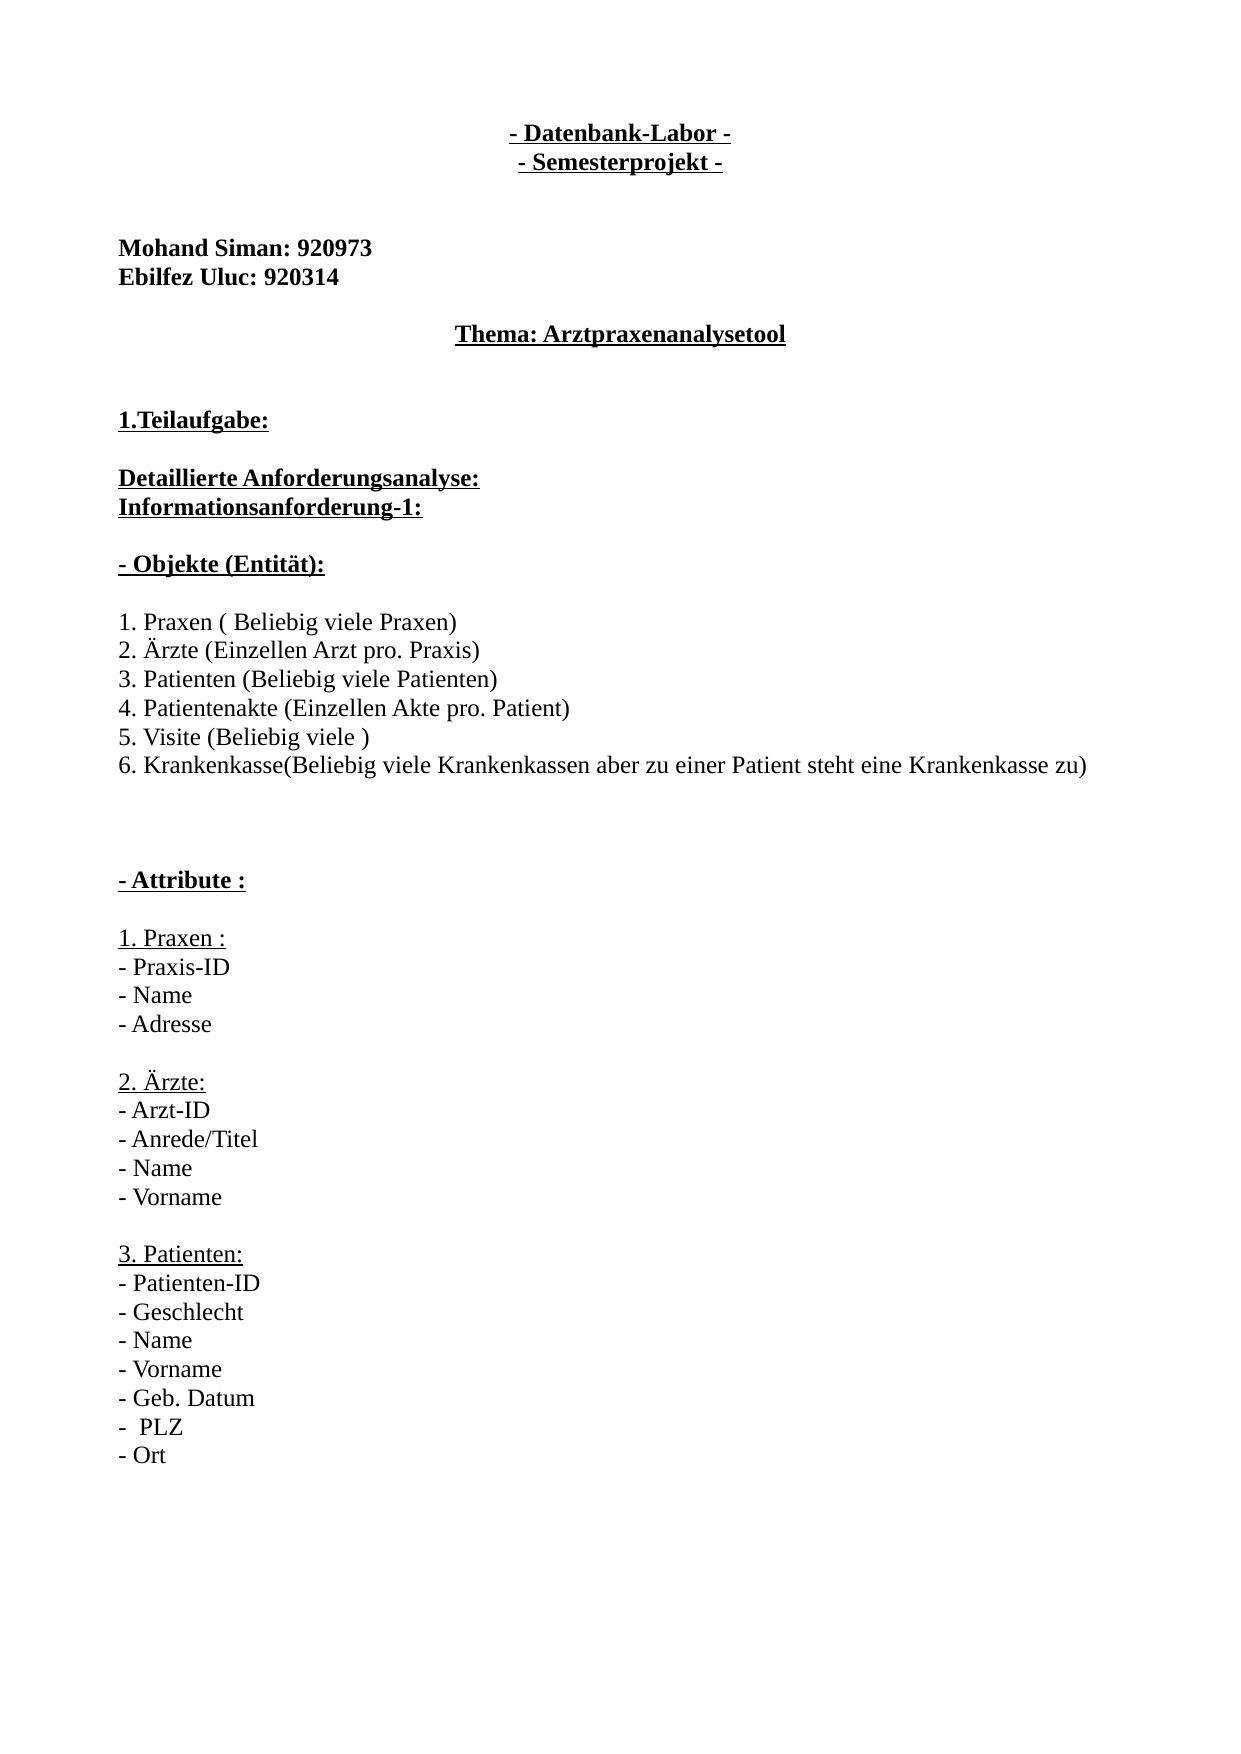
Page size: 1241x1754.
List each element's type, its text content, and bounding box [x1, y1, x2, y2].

text - Datenbank-Labor - [118, 118, 1122, 147]
text - Arzt-ID [118, 1096, 1122, 1124]
text - Name [118, 1153, 1122, 1182]
text 2. Ärzte (Einzellen Arzt pro. Praxis) [118, 636, 1122, 664]
text 2. Ärzte: [118, 1067, 1122, 1096]
text - Name [118, 981, 1122, 1009]
text Mohand Siman: 920973 [118, 233, 1122, 262]
text - Objekte (Entität): [118, 549, 1122, 578]
text 3. Patienten: [118, 1239, 1122, 1268]
text - PLZ [118, 1412, 1122, 1441]
text 6. Krankenkasse(Beliebig viele Krankenkassen aber zu einer Patient steht eine Krankenkasse zu) [118, 751, 1122, 779]
text - Name [118, 1326, 1122, 1354]
text - Attribute : [118, 866, 1122, 894]
text - Patienten-ID [118, 1268, 1122, 1297]
text - Geb. Datum [118, 1383, 1122, 1412]
text - Anrede/Titel [118, 1124, 1122, 1153]
text Ebilfez Uluc: 920314 [118, 262, 1122, 291]
text - Adresse [118, 1009, 1122, 1038]
text - Geschlecht [118, 1297, 1122, 1326]
text - Praxis-ID [118, 952, 1122, 981]
text - Vorname [118, 1182, 1122, 1211]
text 4. Patientenakte (Einzellen Akte pro. Patient) [118, 693, 1122, 722]
text 1. Praxen ( Beliebig viele Praxen) [118, 607, 1122, 636]
text 1.Teilaufgabe: [118, 406, 1122, 434]
text Informationsanforderung-1: [118, 492, 1122, 521]
text 5. Visite (Beliebig viele ) [118, 722, 1122, 751]
text - Ort [118, 1441, 1122, 1469]
text - Semesterprojekt - [118, 147, 1122, 176]
text 1. Praxen : [118, 923, 1122, 952]
text - Vorname [118, 1354, 1122, 1383]
text Thema: Arztpraxenanalysetool [118, 319, 1122, 348]
text Detaillierte Anforderungsanalyse: [118, 463, 1122, 492]
text 3. Patienten (Beliebig viele Patienten) [118, 664, 1122, 693]
